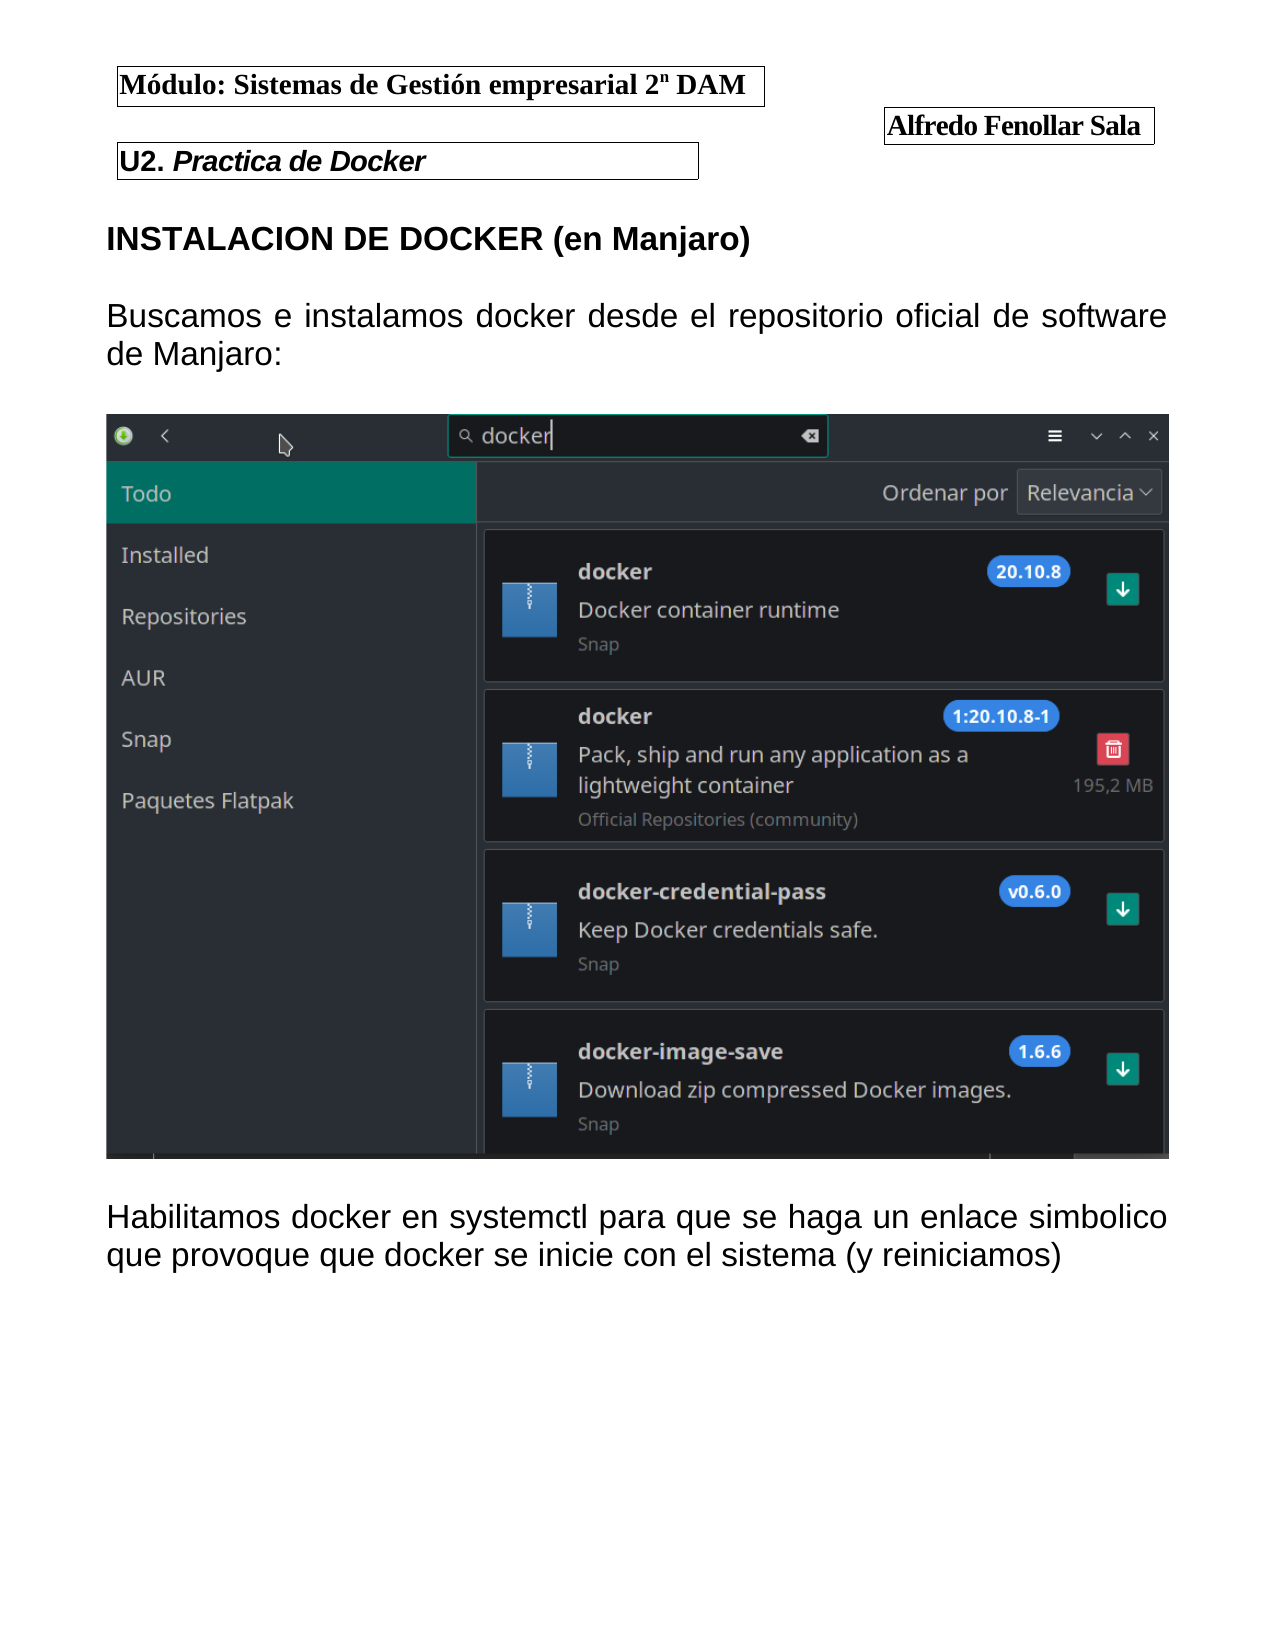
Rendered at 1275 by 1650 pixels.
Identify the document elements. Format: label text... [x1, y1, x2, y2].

text INSTALACION DE DOCKER (en Manjaro) [106, 219, 1169, 257]
text Habilitamos docker en systemctl para que se haga un enlace simbolico que provoque que docker se inicie con el sistema (y reiniciamos) [106, 1197, 1169, 1274]
text Buscamos e instalamos docker desde el repositorio oficial de software de Manjaro: [106, 296, 1169, 372]
picture [106, 414, 1169, 1159]
